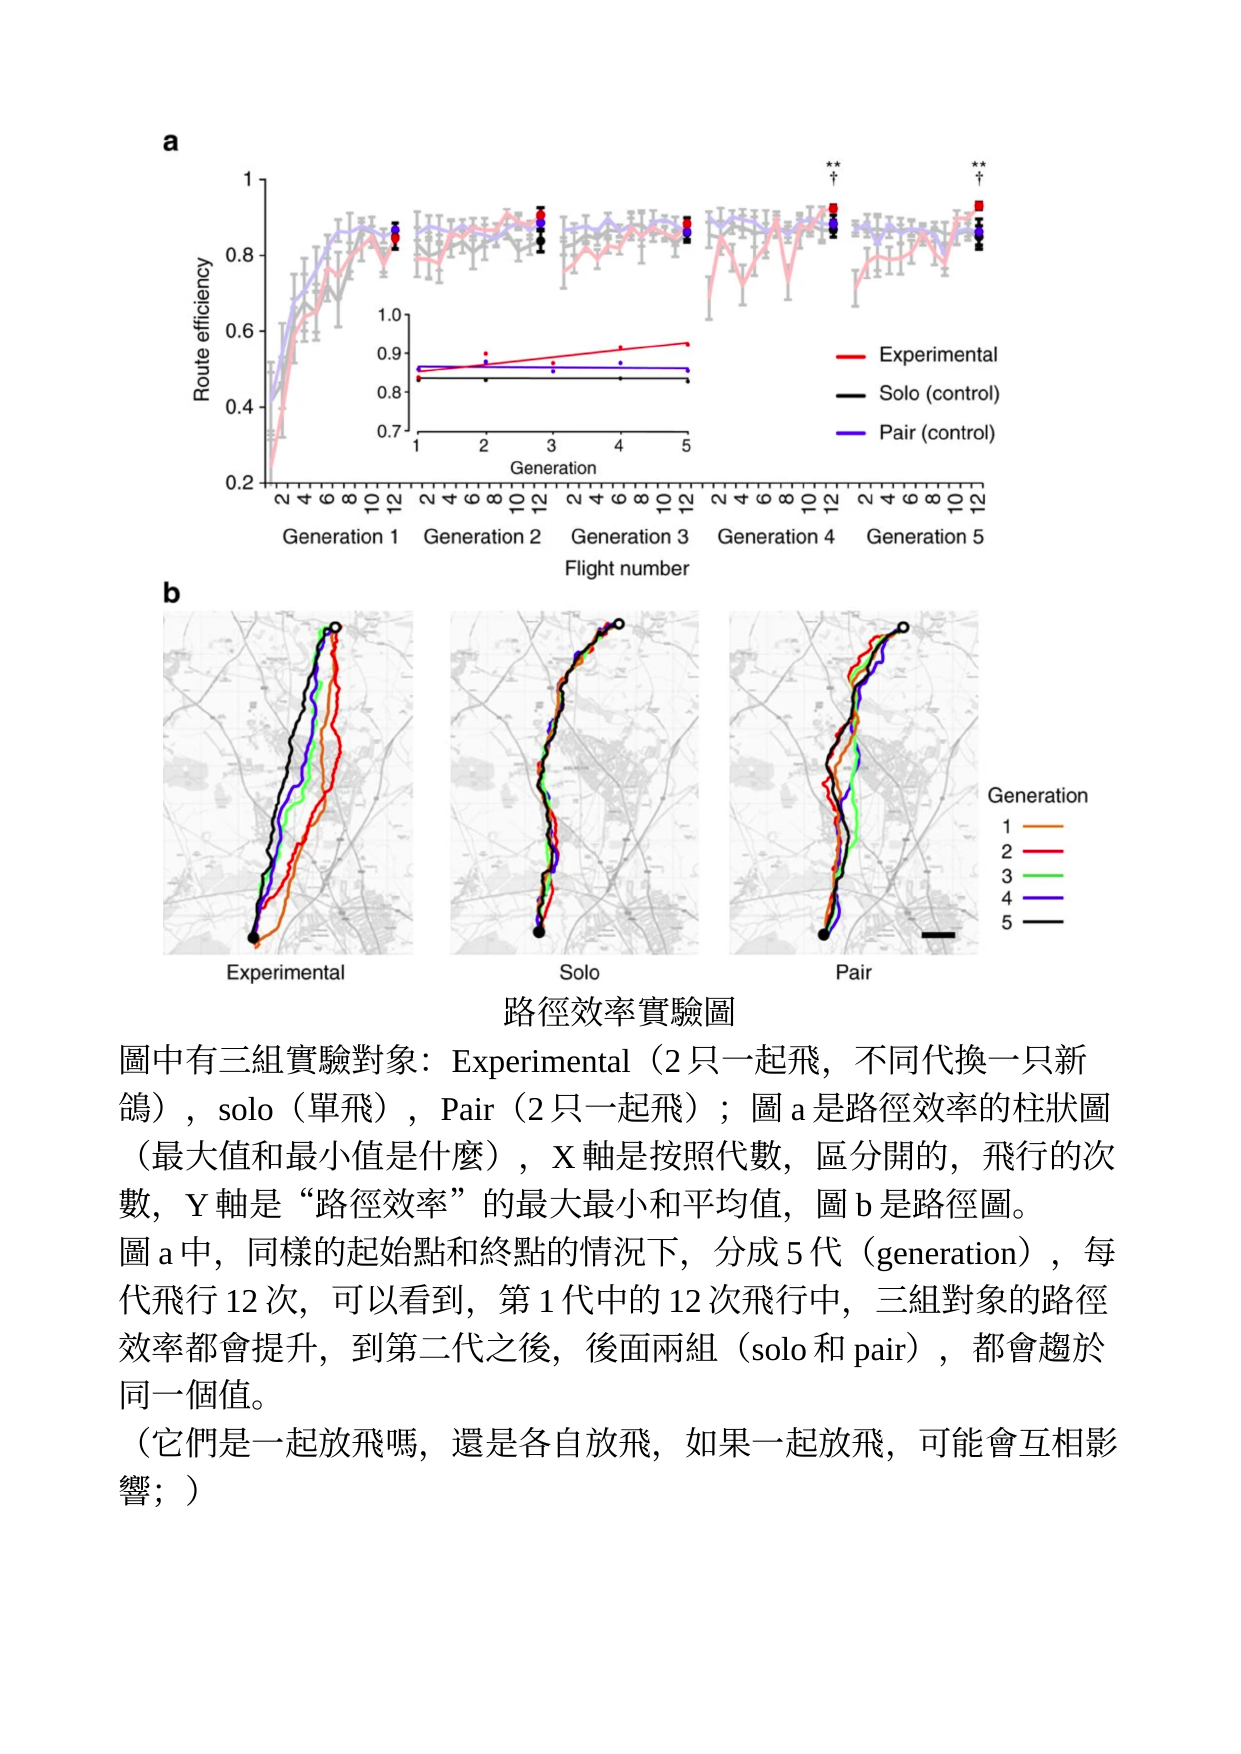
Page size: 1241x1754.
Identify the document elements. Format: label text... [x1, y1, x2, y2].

text 圖a中，同樣的起始點和終點的情況下，分成5代（generation），每代飛行12次，可以看到，第1代中的12次飛行中，三組對象的路徑效率都會提升，到第二代之後，後面兩組（solo和pair），都會趨於同一個值。 [118, 1226, 1122, 1417]
text （它們是一起放飛嗎，還是各自放飛，如果一起放飛，可能會互相影響；） [118, 1417, 1122, 1513]
text 圖中有三組實驗對象：Experimental（2只一起飛，不同代換一只新鴿），solo（單飛），Pair（2只一起飛）；圖a是路徑效率的柱狀圖（最大值和最小值是什麼），X軸是按照代數，區分開的，飛行的次數，Y軸是“路徑效率”的最大最小和平均值，圖b是路徑圖。 [118, 1034, 1122, 1226]
picture [118, 118, 1123, 987]
text 路徑效率實驗圖 [118, 987, 1122, 1034]
